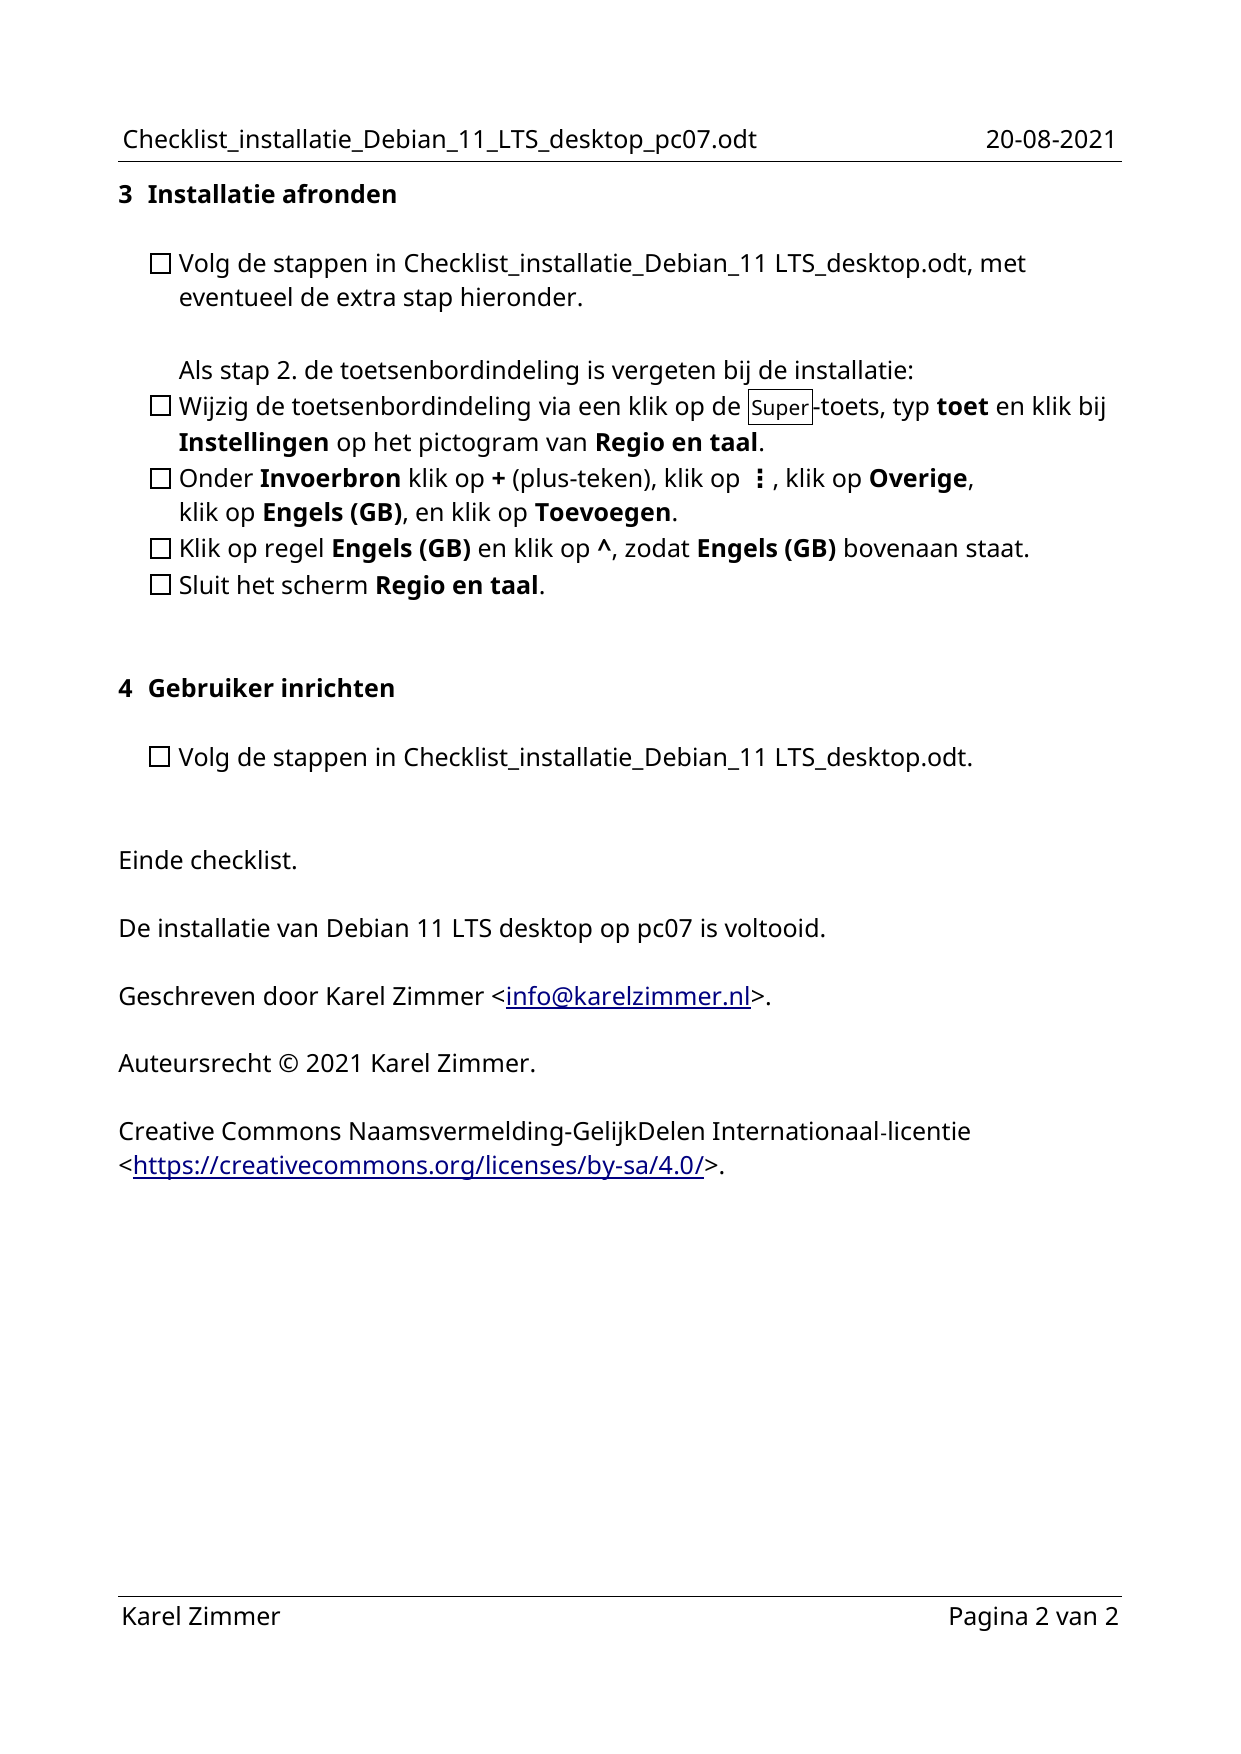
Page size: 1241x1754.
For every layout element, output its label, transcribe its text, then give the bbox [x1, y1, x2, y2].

table_header [142, 245, 177, 315]
table_cell [142, 351, 177, 388]
table_cell Als stap 2. de toetsenbordindeling is vergeten bij de installatie: [177, 351, 1120, 388]
table_cell [177, 315, 1120, 351]
text Creative Commons Naamsvermelding-GelijkDelen Internationaal-licentie <https://creativecommons.org/licenses/by-sa/4.0/>. [118, 1114, 1122, 1182]
text De installatie van Debian 11 LTS desktop op pc07 is voltooid. [118, 911, 1122, 944]
table_cell Onder Invoerbron klik op + (plus-teken), klik op ⋮, klik op Overige, klik op Engels (GB), en klik op Toevoegen. [177, 460, 1120, 530]
text Geschreven door Karel Zimmer <info@karelzimmer.nl>. [118, 978, 1122, 1012]
text Auteursrecht © 2021 Karel Zimmer. [118, 1046, 1122, 1080]
table_cell Klik op regel Engels (GB) en klik op ^, zodat Engels (GB) bovenaan staat. [177, 530, 1120, 566]
text Einde checklist. [118, 843, 1122, 877]
table_cell [142, 530, 177, 566]
list Gebruiker inrichten [118, 671, 1122, 704]
table_cell Wijzig de toetsenbordindeling via een klik op de Super-toets, typ toet en klik bij Instellingen op het pictogram van Regio en taal. [177, 388, 1120, 460]
table_cell [142, 566, 177, 603]
list Installatie afronden [118, 177, 1122, 211]
table_cell Sluit het scherm Regio en taal. [177, 566, 1120, 603]
table_header Volg de stappen in Checklist_installatie_Debian_11 LTS_desktop.odt. [177, 739, 1120, 775]
table_cell [142, 315, 177, 351]
table_header Volg de stappen in Checklist_installatie_Debian_11 LTS_desktop.odt, met eventueel de extra stap hieronder. [177, 245, 1120, 315]
table_cell [142, 460, 177, 530]
table_cell [142, 388, 177, 460]
table_header [141, 739, 177, 775]
